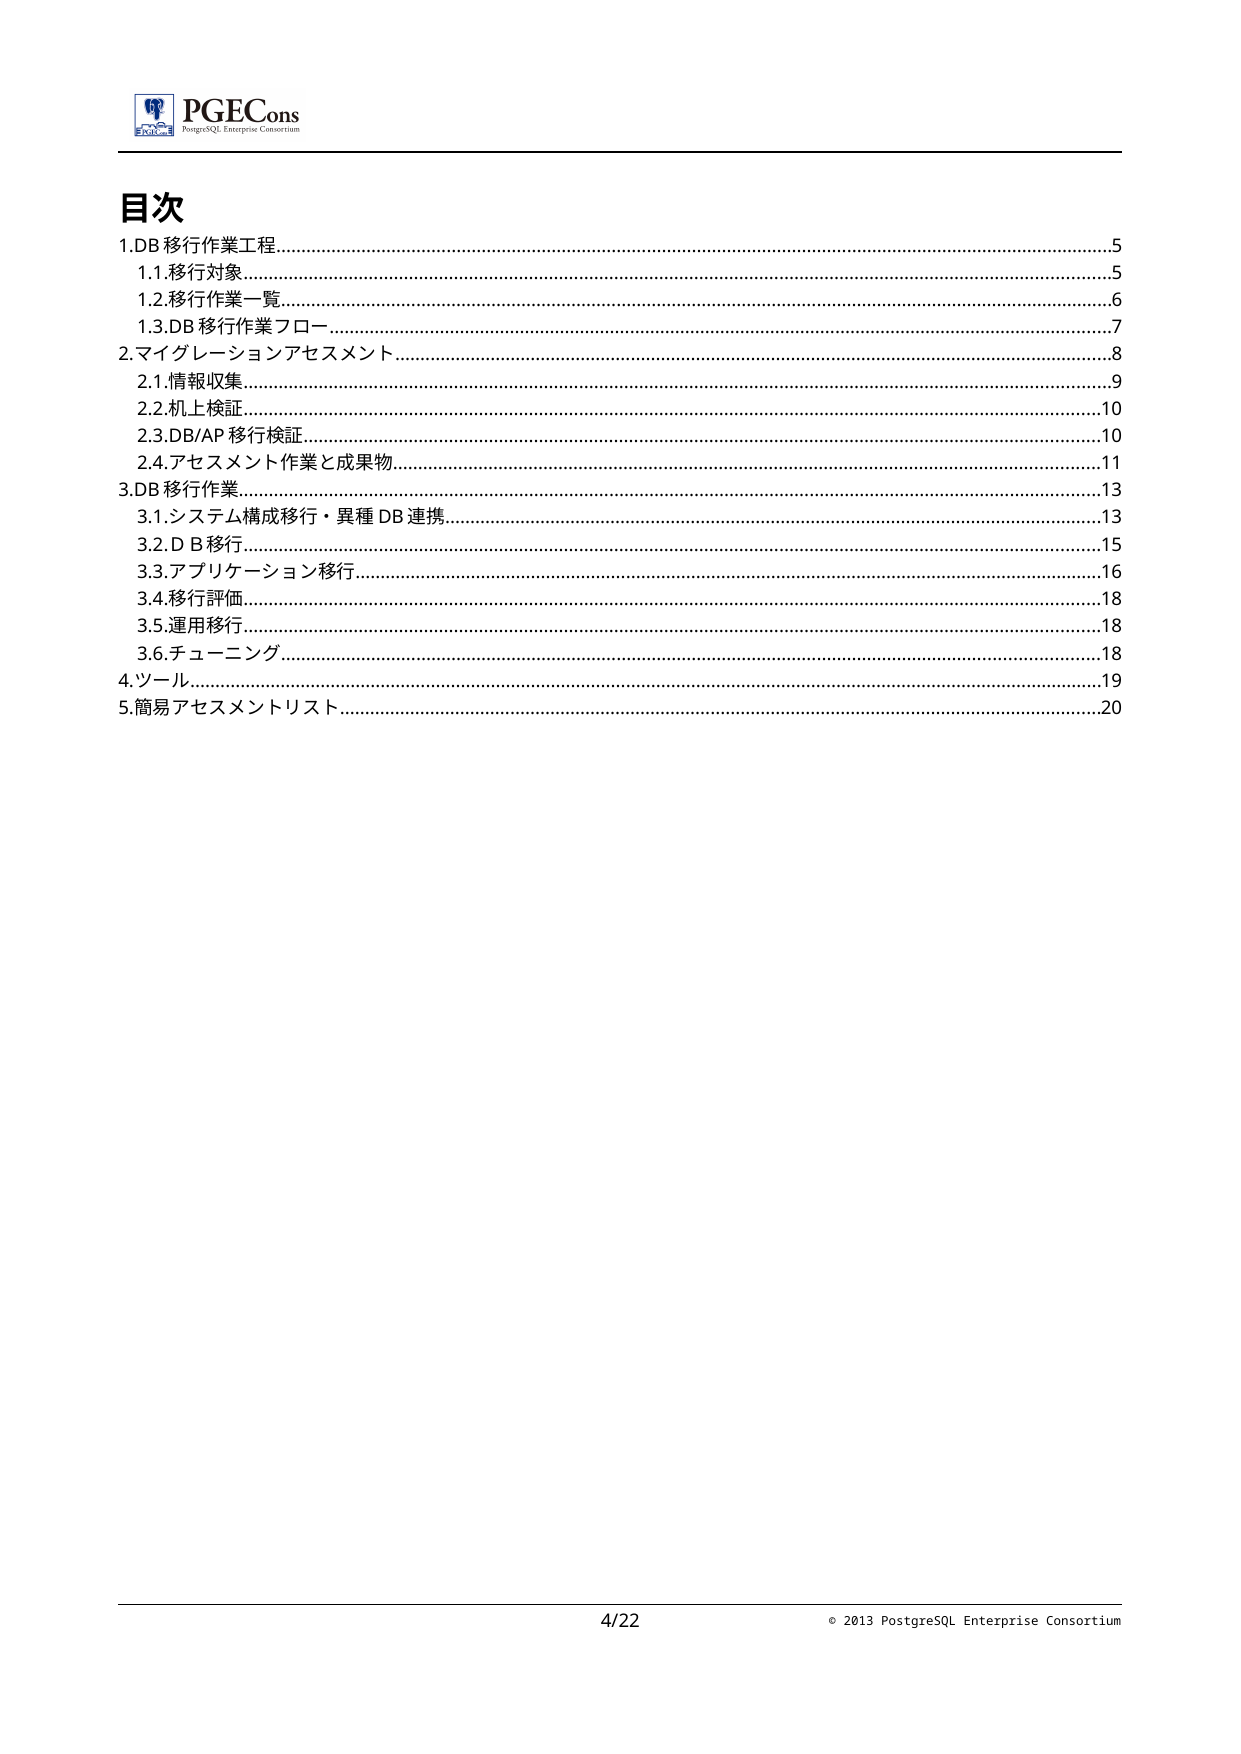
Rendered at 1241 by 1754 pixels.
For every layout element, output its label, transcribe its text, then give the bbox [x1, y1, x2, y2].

text 1.3.DB移行作業フロー 7 [137, 312, 1122, 339]
text 2.4.アセスメント作業と成果物 11 [137, 448, 1122, 475]
text 3.6.チューニング 18 [137, 638, 1122, 665]
text 3.3.アプリケーション移行 16 [137, 557, 1122, 584]
text 3.1.システム構成移行・異種DB連携 13 [137, 502, 1122, 529]
text 3.4.移行評価 18 [137, 584, 1122, 611]
text 2.マイグレーションアセスメント 8 [118, 339, 1122, 366]
text 3.DB移行作業 13 [118, 475, 1122, 502]
text 1.DB移行作業工程 5 [118, 230, 1122, 257]
subtitle 目次 [118, 182, 1122, 230]
text 2.3.DB/AP移行検証 10 [137, 421, 1122, 448]
text 2.2.机上検証 10 [137, 393, 1122, 421]
text 3.5.運用移行 18 [137, 611, 1122, 638]
text 1.1.移行対象 5 [137, 257, 1122, 285]
picture [128, 88, 306, 142]
text 1.2.移行作業一覧 6 [137, 285, 1122, 312]
text 4.ツール 19 [118, 665, 1122, 692]
text 2.1.情報収集 9 [137, 366, 1122, 393]
text 5.簡易アセスメントリスト 20 [118, 692, 1122, 720]
text 3.2.ＤＢ移行 15 [137, 529, 1122, 557]
